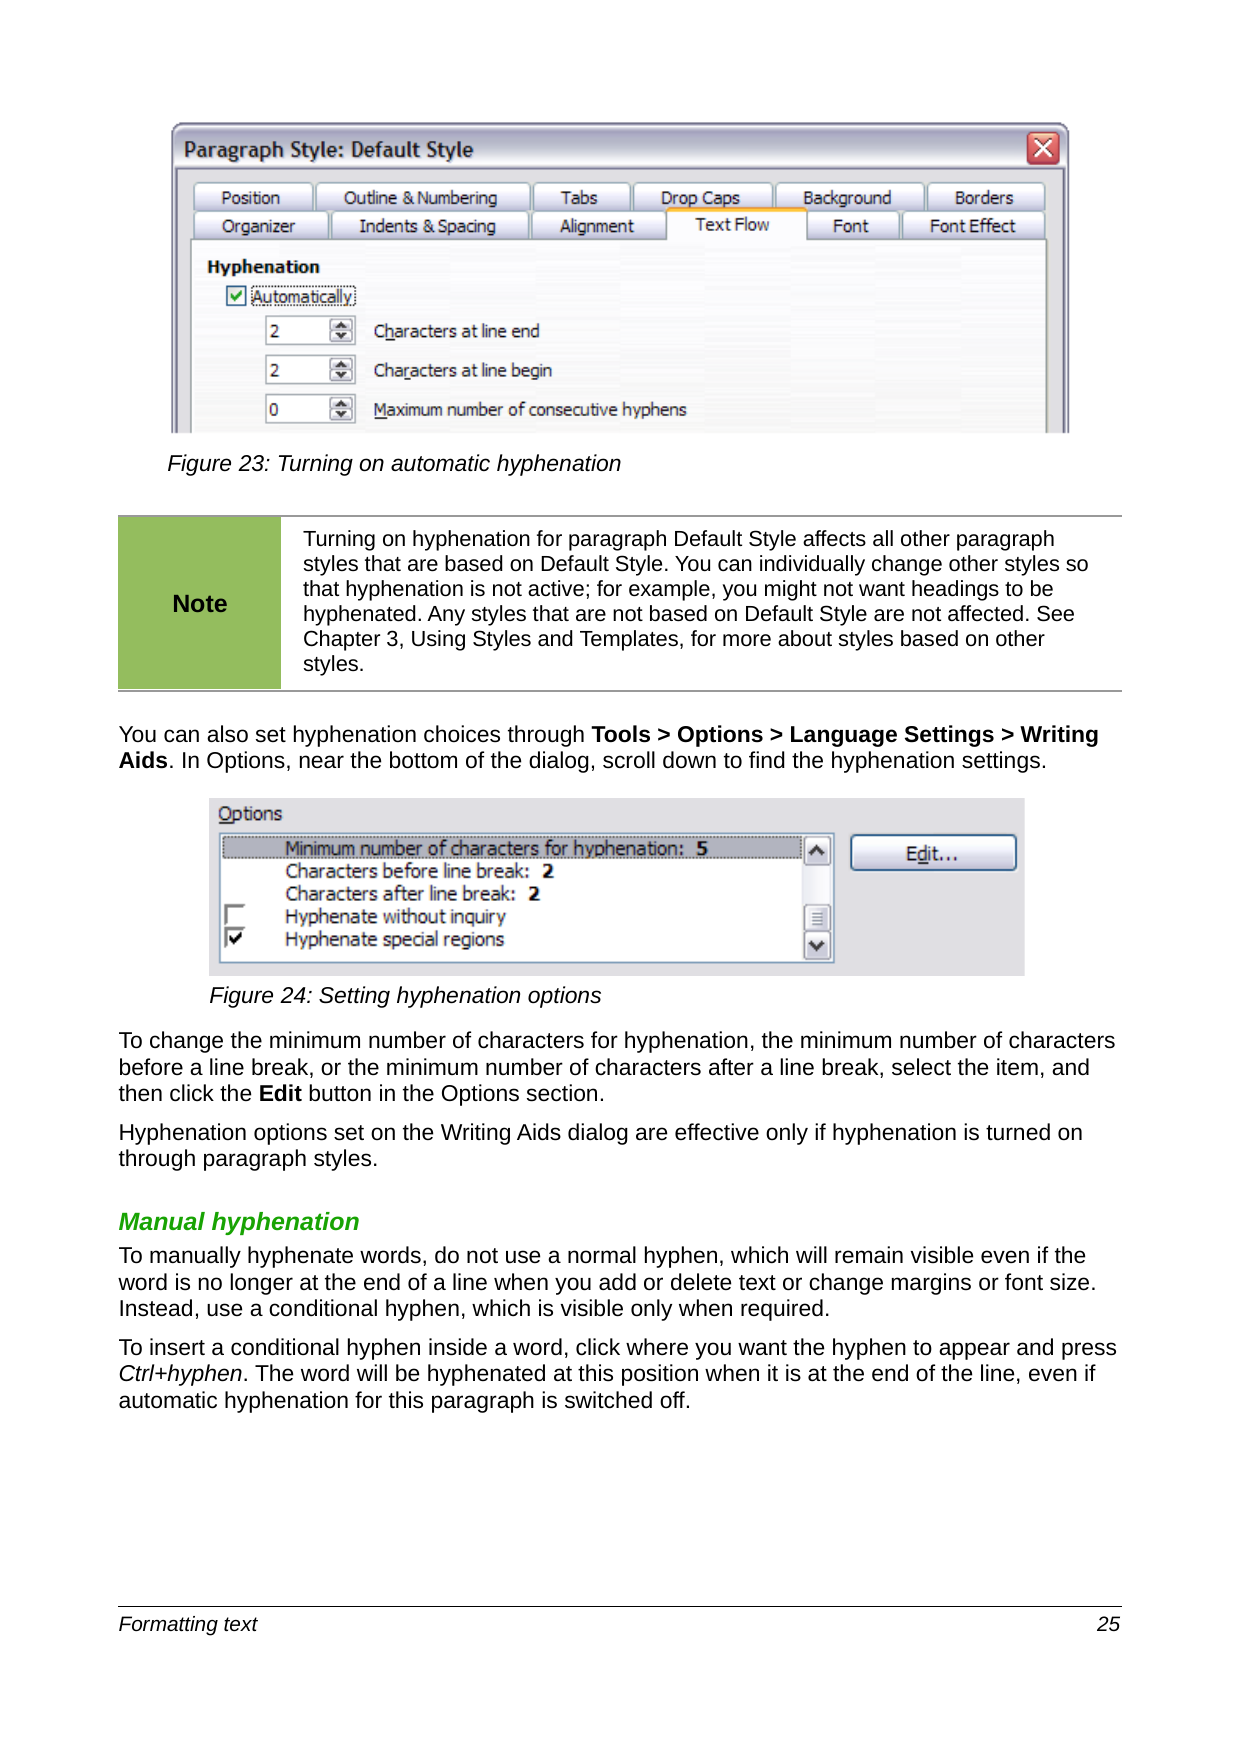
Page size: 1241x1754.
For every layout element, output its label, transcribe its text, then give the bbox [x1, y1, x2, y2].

picture [167, 118, 1074, 438]
text You can also set hyphenation choices through Tools > Options > Language Settings > Writing Aids. In Options, near the bottom of the dialog, scroll down to find the hyphenation settings. [118, 721, 1122, 774]
table_header Turning on hyphenation for paragraph Default Style affects all other paragraph styles that are based on Default Style. You can individually change other styles so that hyphenation is not active; for example, you might not want headings to be hyphenated. Any styles that are not based on Default Style are not affected. See Chapter 3, Using Styles and Templates, for more about styles based on other styles. [281, 517, 1122, 689]
table_header Note [118, 517, 281, 689]
text To manually hyphenate words, do not use a normal hyphen, which will remain visible even if the word is no longer at the end of a line when you add or delete text or change margins or font size. Instead, use a conditional hyphen, which is visible only when required. [118, 1242, 1122, 1321]
subtitle Manual hyphenation [118, 1207, 1122, 1236]
text Figure 24: Setting hyphenation options [209, 982, 1031, 1008]
picture [209, 798, 1025, 976]
text To insert a conditional hyphen inside a word, click where you want the hyphen to appear and press Ctrl+hyphen. The word will be hyphenated at this position when it is at the end of the line, even if automatic hyphenation for this paragraph is switched off. [118, 1334, 1122, 1413]
text To change the minimum number of characters for hyphenation, the minimum number of characters before a line break, or the minimum number of characters after a line break, select the item, and then click the Edit button in the Options section. [118, 1027, 1122, 1106]
text Figure 23: Turning on automatic hyphenation [167, 450, 1073, 477]
text Hyphenation options set on the Writing Aids dialog are effective only if hyphenation is turned on through paragraph styles. [118, 1119, 1122, 1172]
